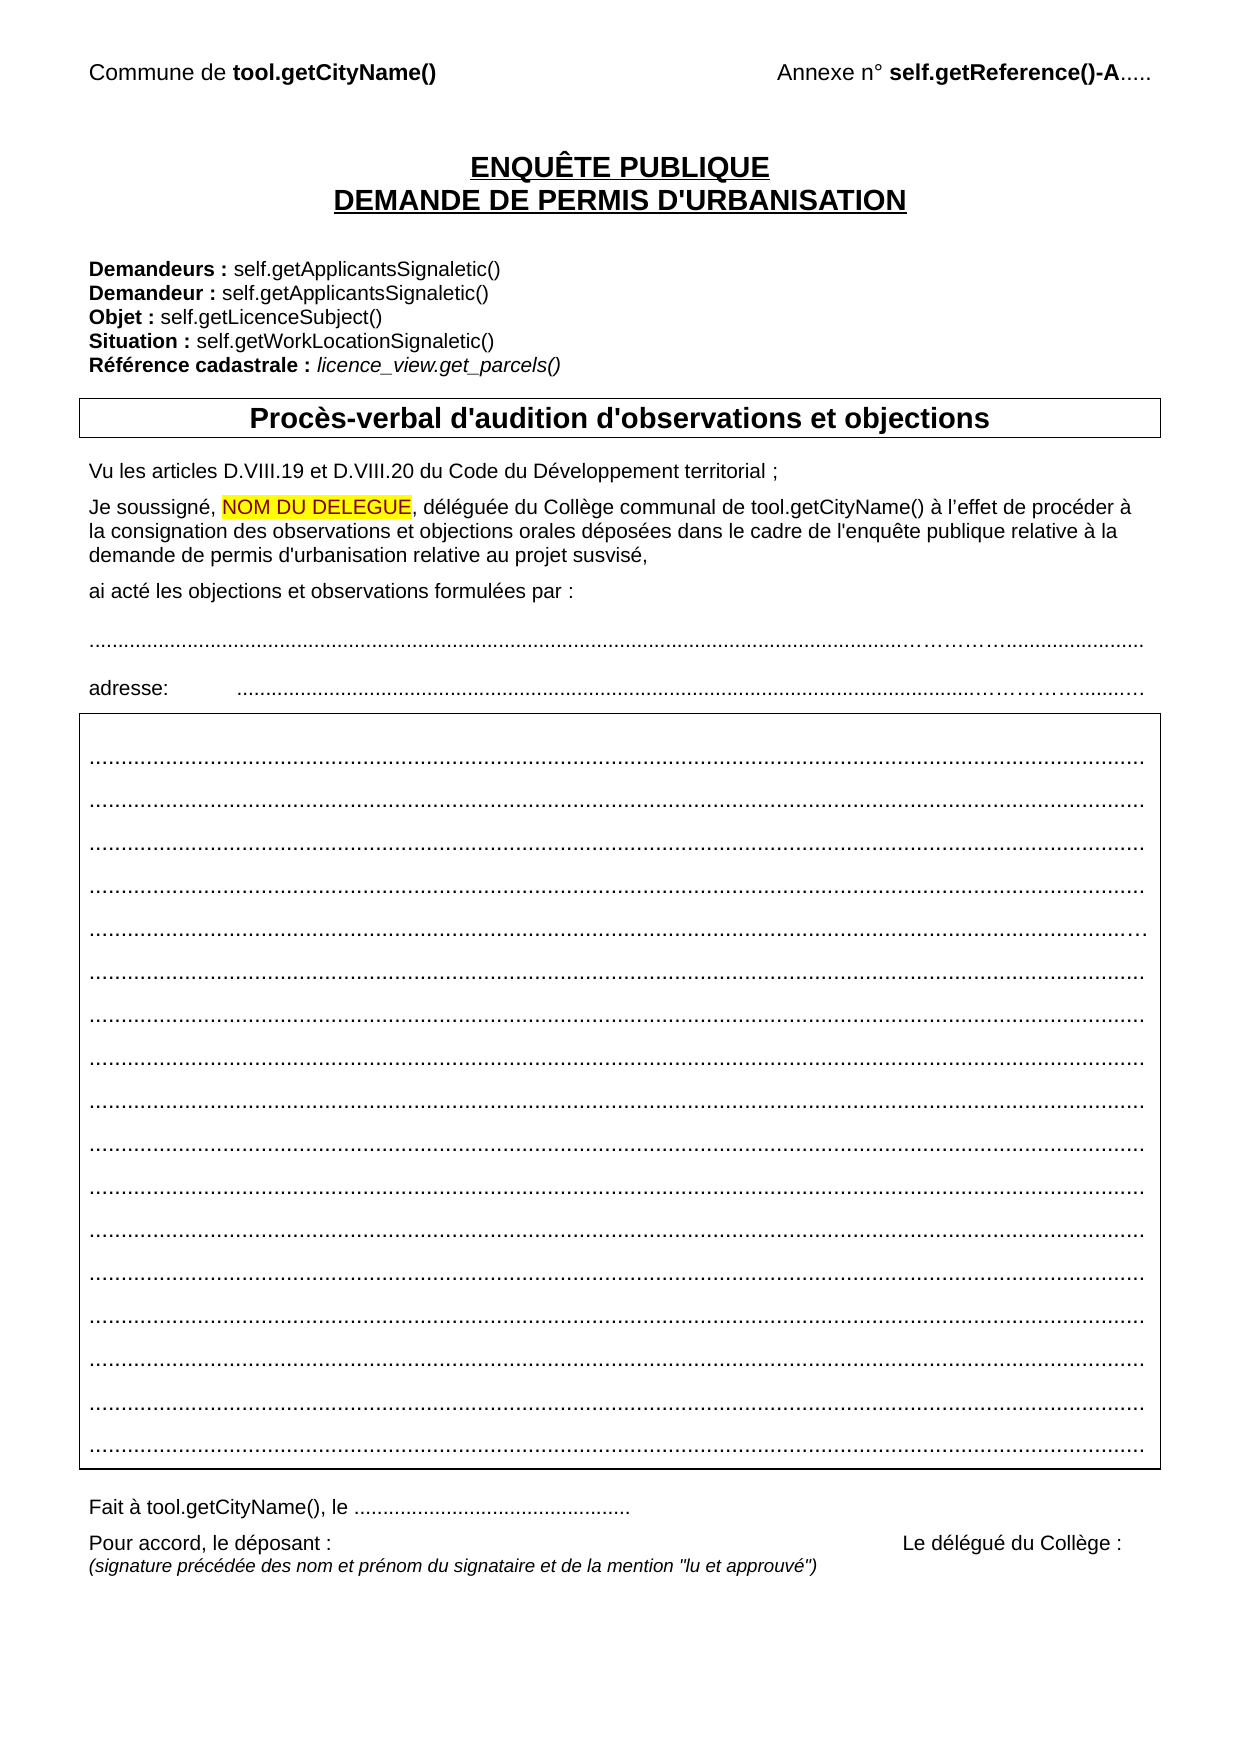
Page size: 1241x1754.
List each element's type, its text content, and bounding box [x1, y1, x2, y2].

text Référence cadastrale : licence_view.get_parcels() [89, 353, 1152, 377]
text Demandeurs : self.getApplicantsSignaletic() [89, 257, 1152, 281]
text Pour accord, le déposant : Le délégué du Collège : [89, 1531, 1152, 1555]
text ...................................................................................................................................................................... [80, 714, 1160, 755]
text Fait à tool.getCityName(), le ................................................ [89, 1495, 1152, 1519]
text Situation : self.getWorkLocationSignaletic() [89, 329, 1152, 353]
text (signature précédée des nom et prénom du signataire et de la mention "lu et approuvé") [89, 1555, 1152, 1577]
text ...................................................................................................................................................................... [80, 1315, 1160, 1358]
text ...................................................................................................................................................................... [80, 1401, 1160, 1468]
text ...................................................................................................................................................................... [80, 798, 1160, 841]
text ...................................................................................................................................................................... [80, 1143, 1160, 1186]
text Commune de tool.getCityName() Annexe n° self.getReference()-A..... [89, 59, 1152, 85]
text .............................................................................................................................................……………........................ [89, 628, 1152, 652]
text ...................................................................................................................................................................... [80, 841, 1160, 884]
text ...................................................................................................................................................................... [80, 1186, 1160, 1229]
text ...................................................................................................................................................................... [80, 1272, 1160, 1315]
text Procès-verbal d'audition d'observations et objections [80, 399, 1160, 437]
text ...................................................................................................................................................................... [80, 927, 1160, 971]
text ...................................................................................................................................................................... [80, 1358, 1160, 1401]
text Vu les articles D.VIII.19 et D.VIII.20 du Code du Développement territorial ; [89, 458, 1152, 482]
text ...................................................................................................................................................................... [80, 755, 1160, 798]
text ai acté les objections et observations formulées par : [89, 579, 1152, 603]
text ...................................................................................................................................................................... [80, 1229, 1160, 1272]
text ...................................................................................................................................................................... [80, 1099, 1160, 1143]
text ...................................................................................................................................................................... [80, 1057, 1160, 1099]
text Je soussigné, NOM DU DELEGUE, déléguée du Collège communal de tool.getCityName() à l’effet de procéder à la consignation des observations et objections orales déposées dans le cadre de l'enquête publique relative à la demande de permis d'urbanisation relative au projet susvisé, [89, 495, 1152, 567]
text ...................................................................................................................................................................... [80, 971, 1160, 1013]
text Enquête publique [89, 149, 1152, 183]
text Demandeur : self.getApplicantsSignaletic() [89, 281, 1152, 305]
text ...................................................................................................................................................................… [80, 884, 1160, 927]
text Demande de PERMIS d'urbanisATION [89, 183, 1152, 217]
text adresse: ................................................................................................................................……………........… [89, 676, 1152, 700]
text ...................................................................................................................................................................... [80, 1013, 1160, 1057]
text Objet : self.getLicenceSubject() [89, 305, 1152, 329]
